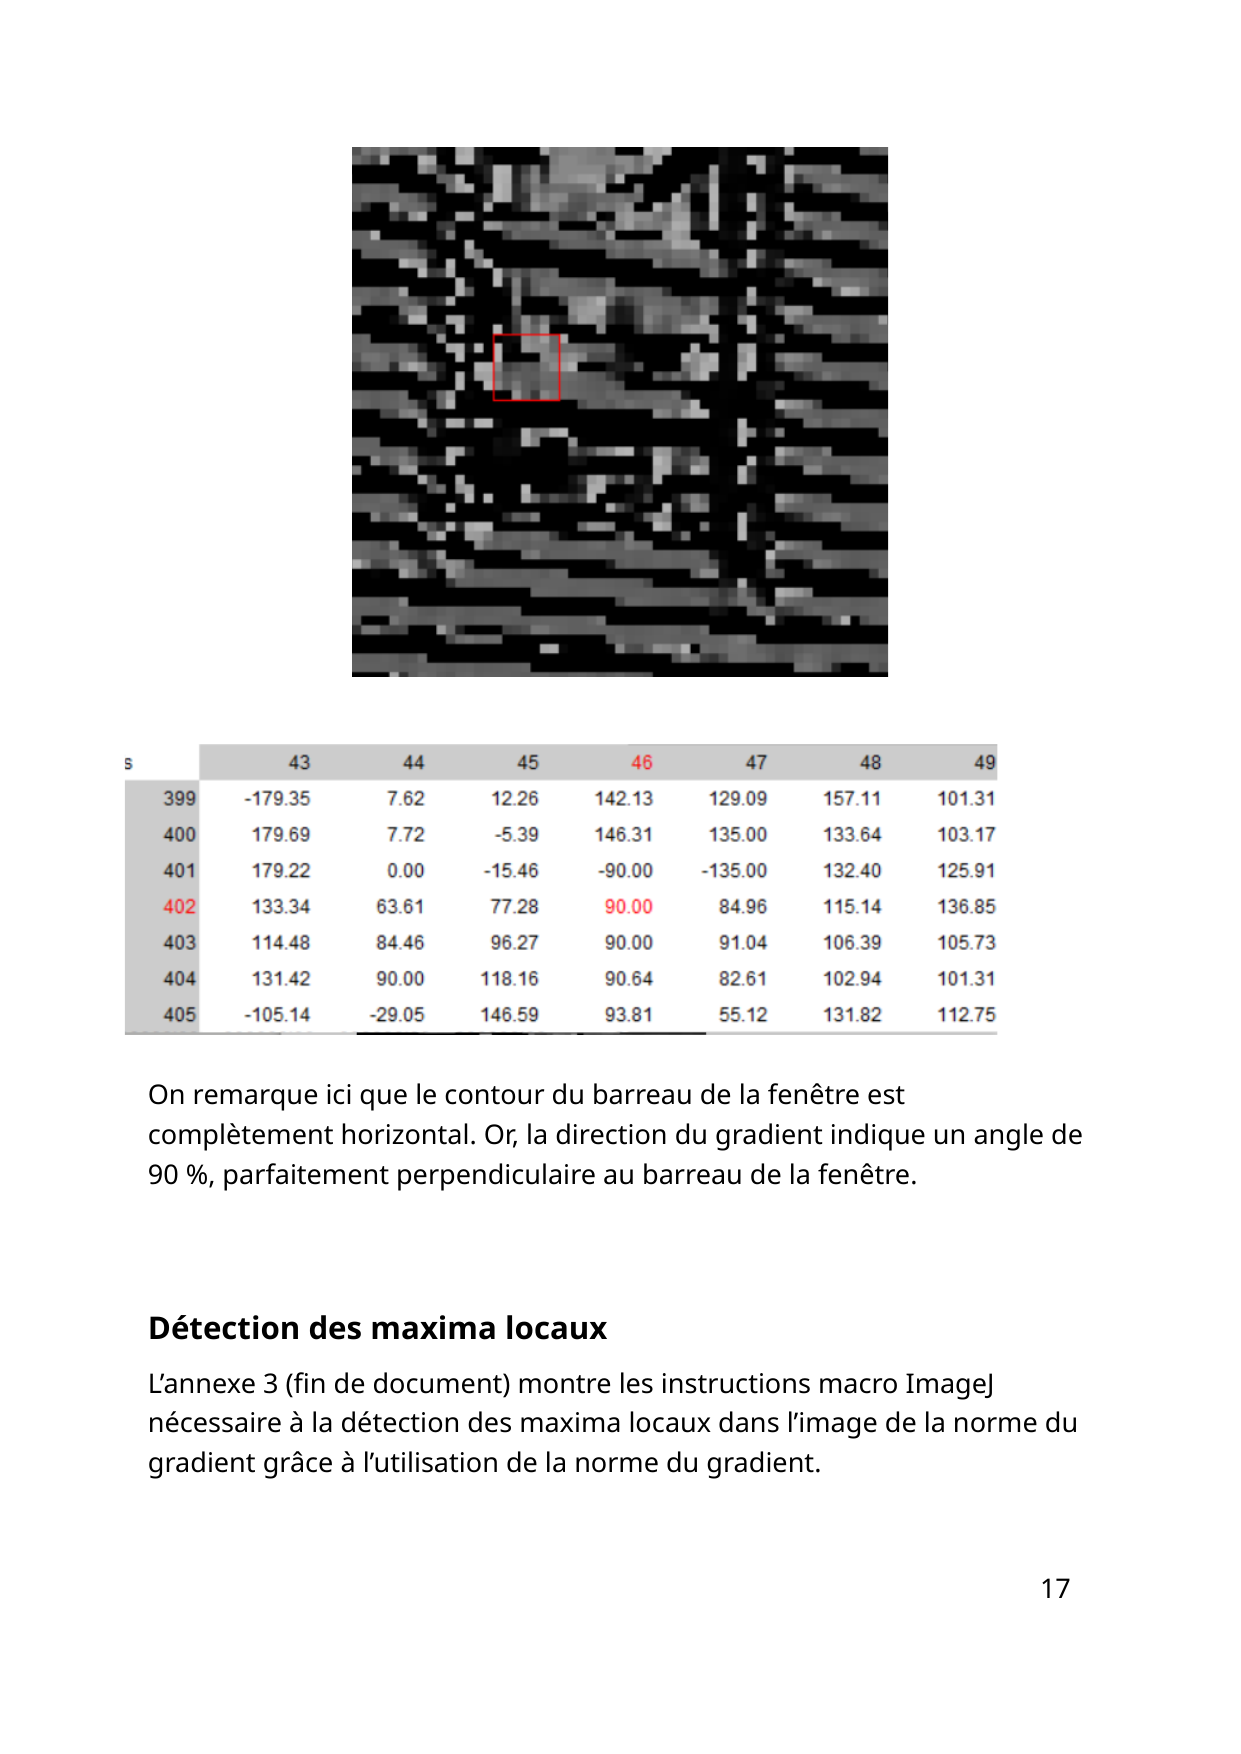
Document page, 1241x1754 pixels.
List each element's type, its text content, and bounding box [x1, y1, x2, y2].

text Détection des maxima locaux [148, 1306, 1093, 1348]
text On remarque ici que le contour du barreau de la fenêtre est complètement horizontal. Or, la direction du gradient indique un angle de 90 %, parfaitement perpendiculaire au barreau de la fenêtre. [148, 754, 1093, 1192]
text L’annexe 3 (fin de document) montre les instructions macro ImageJ nécessaire à la détection des maxima locaux dans l’image de la norme du gradient grâce à l’utilisation de la norme du gradient. [148, 1364, 1093, 1481]
picture [352, 147, 889, 677]
picture [124, 738, 998, 1035]
